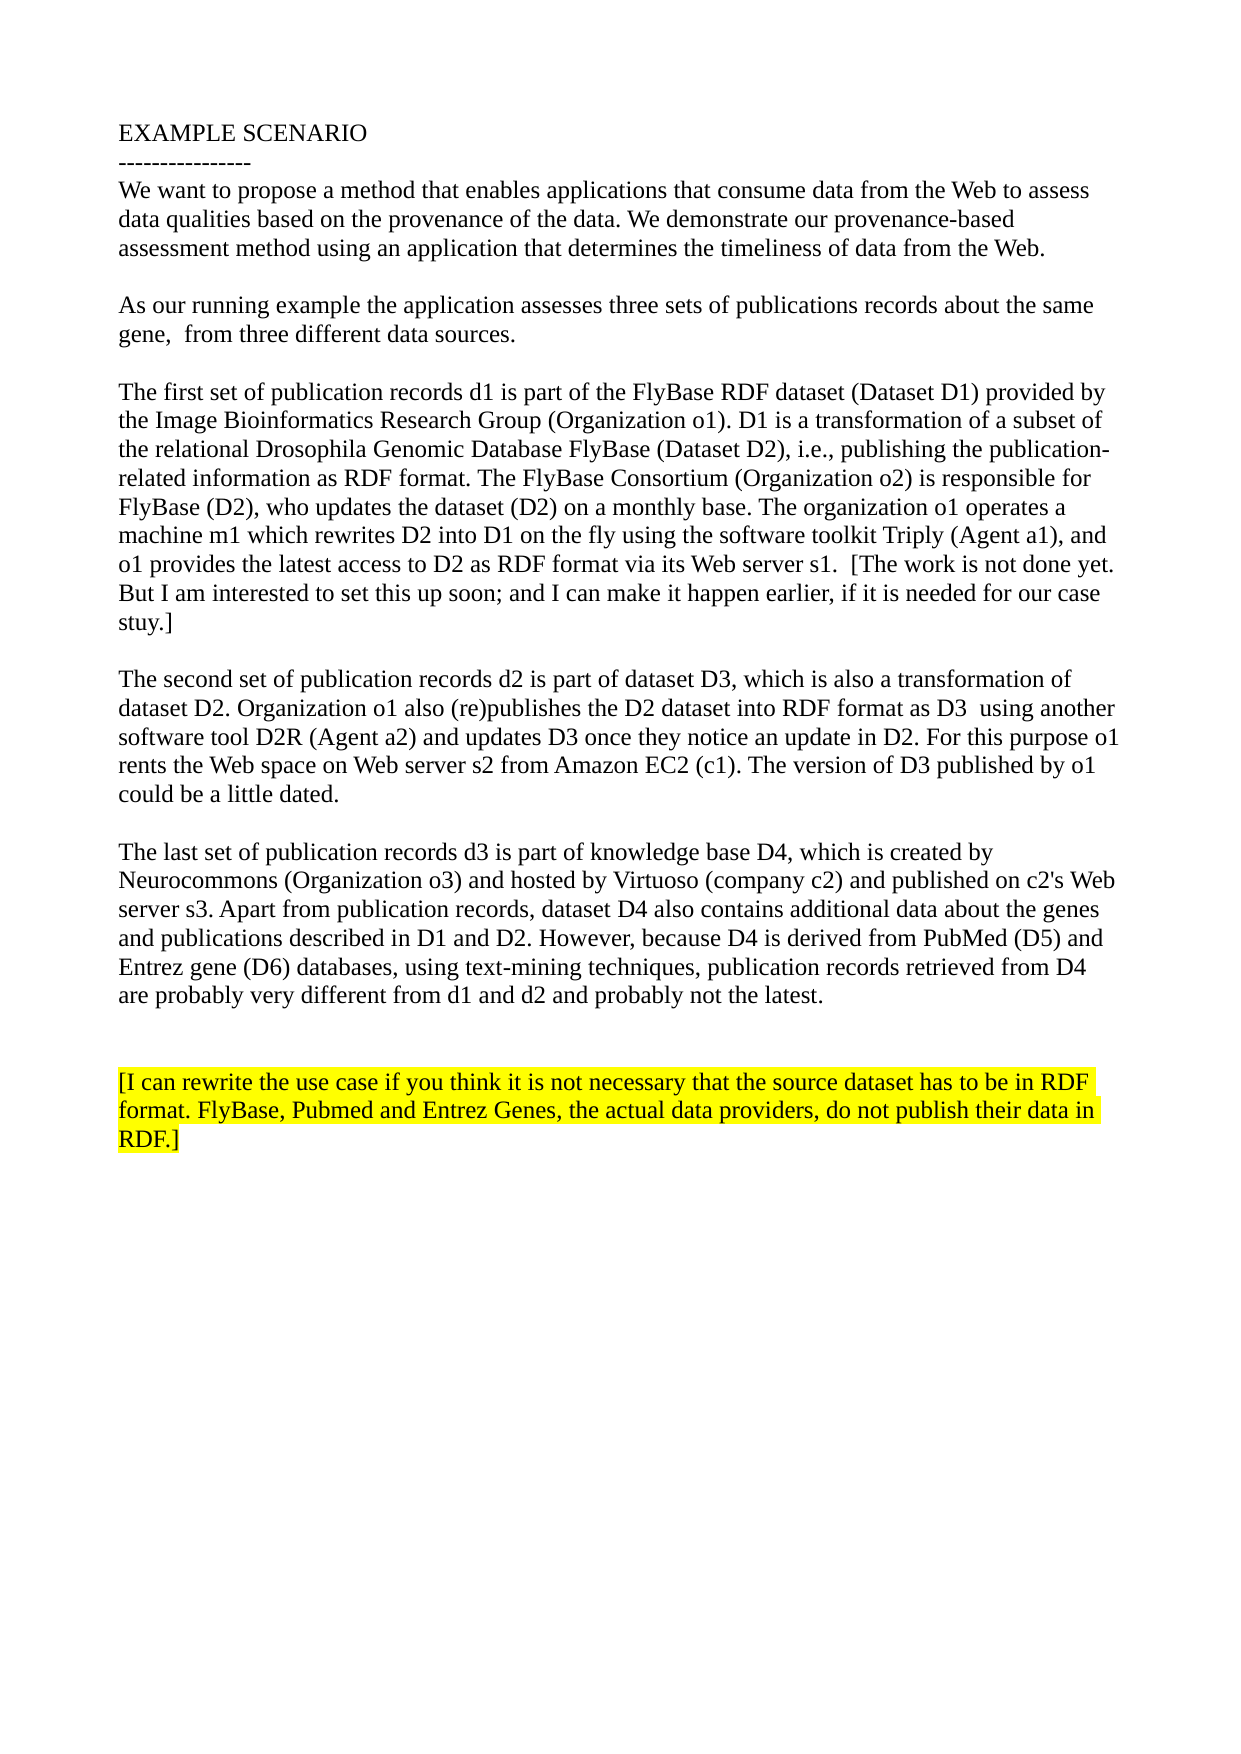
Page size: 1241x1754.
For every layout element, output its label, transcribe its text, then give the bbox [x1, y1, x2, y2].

text The first set of publication records d1 is part of the FlyBase RDF dataset (Dataset D1) provided by the Image Bioinformatics Research Group (Organization o1). D1 is a transformation of a subset of the relational Drosophila Genomic Database FlyBase (Dataset D2), i.e., publishing the publication-related information as RDF format. The FlyBase Consortium (Organization o2) is responsible for FlyBase (D2), who updates the dataset (D2) on a monthly base. The organization o1 operates a machine m1 which rewrites D2 into D1 on the fly using the software toolkit Triply (Agent a1), and o1 provides the latest access to D2 as RDF format via its Web server s1. [The work is not done yet. But I am interested to set this up soon; and I can make it happen earlier, if it is needed for our case stuy.] [118, 377, 1122, 636]
text EXAMPLE SCENARIO [118, 118, 1122, 147]
text The second set of publication records d2 is part of dataset D3, which is also a transformation of dataset D2. Organization o1 also (re)publishes the D2 dataset into RDF format as D3 using another software tool D2R (Agent a2) and updates D3 once they notice an update in D2. For this purpose o1 rents the Web space on Web server s2 from Amazon EC2 (c1). The version of D3 published by o1 could be a little dated. [118, 664, 1122, 808]
text As our running example the application assesses three sets of publications records about the same gene, from three different data sources. [118, 291, 1122, 348]
text The last set of publication records d3 is part of knowledge base D4, which is created by Neurocommons (Organization o3) and hosted by Virtuoso (company c2) and published on c2's Web server s3. Apart from publication records, dataset D4 also contains additional data about the genes and publications described in D1 and D2. However, because D4 is derived from PubMed (D5) and Entrez gene (D6) databases, using text-mining techniques, publication records retrieved from D4 are probably very different from d1 and d2 and probably not the latest. [118, 837, 1122, 1009]
text We want to propose a method that enables applications that consume data from the Web to assess data qualities based on the provenance of the data. We demonstrate our provenance-based assessment method using an application that determines the timeliness of data from the Web. [118, 176, 1122, 262]
text [I can rewrite the use case if you think it is not necessary that the source dataset has to be in RDF format. FlyBase, Pubmed and Entrez Genes, the actual data providers, do not publish their data in RDF.] [118, 1067, 1122, 1153]
text ---------------- [118, 147, 1122, 176]
